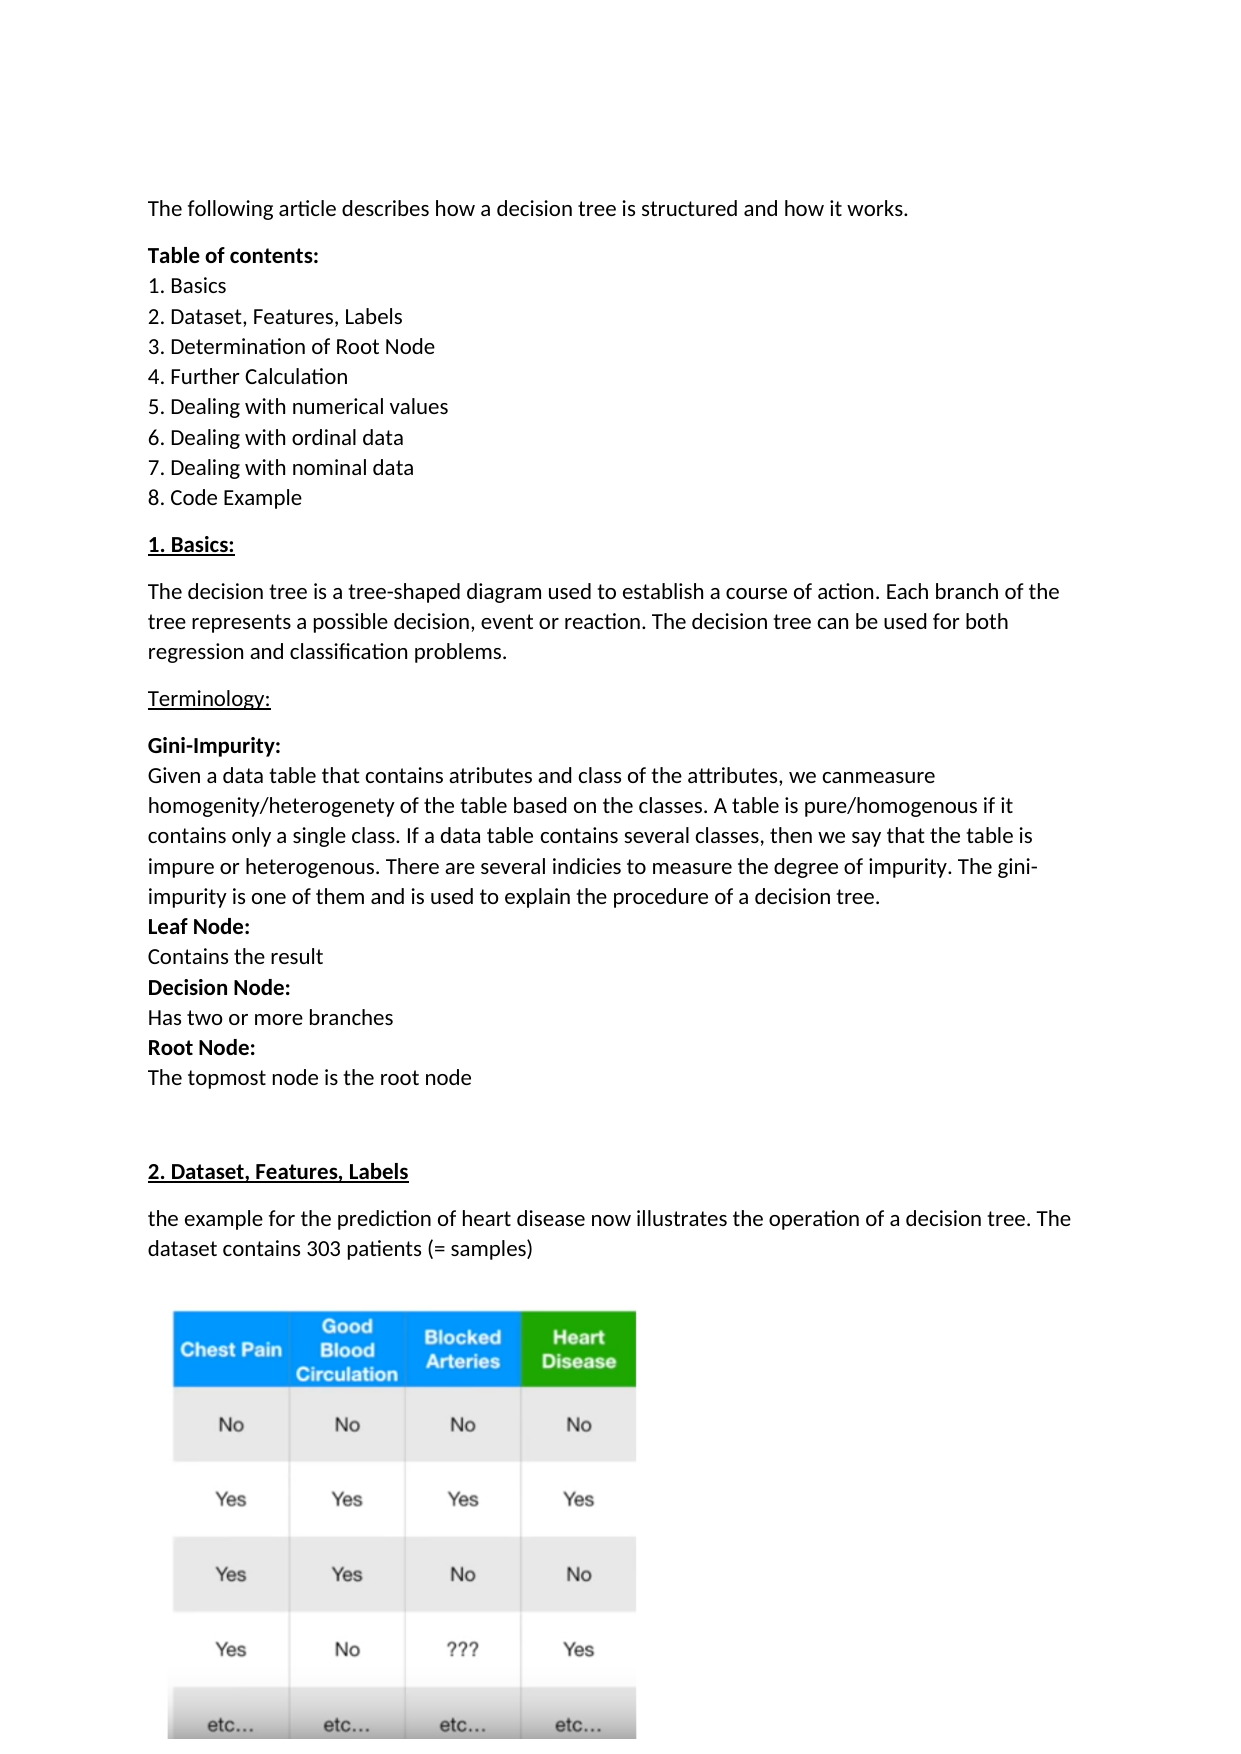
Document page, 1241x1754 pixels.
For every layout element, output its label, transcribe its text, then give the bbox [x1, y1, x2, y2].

text The following article describes how a decision tree is structured and how it works. [148, 194, 1093, 222]
text Table of contents: 1. Basics 2. Dataset, Features, Labels 3. Determination of Root Node 4. Further Calculation 5. Dealing with numerical values 6. Dealing with ordinal data 7. Dealing with nominal data 8. Code Example [148, 241, 1093, 511]
text The decision tree is a tree-shaped diagram used to establish a course of action. Each branch of the tree represents a possible decision, event or reaction. The decision tree can be used for both regression and classification problems. [148, 577, 1093, 665]
text 1. Basics: [148, 530, 1093, 558]
picture [167, 1305, 640, 1744]
text Terminology: [148, 684, 1093, 712]
text Gini-Impurity: Given a data table that contains atributes and class of the attributes, we canmeasure homogenity/heterogenety of the table based on the classes. A table is pure/homogenous if it contains only a single class. If a data table contains several classes, then we say that the table is impure or heterogenous. There are several indicies to measure the degree of impurity. The gini-impurity is one of them and is used to explain the procedure of a decision tree. Leaf Node: Contains the result Decision Node: Has two or more branches Root Node: The topmost node is the root node [148, 731, 1093, 1091]
text the example for the prediction of heart disease now illustrates the operation of a decision tree. The dataset contains 303 patients (= samples) [148, 1204, 1093, 1262]
list 2. Dataset, Features, Labels [148, 1157, 1093, 1185]
